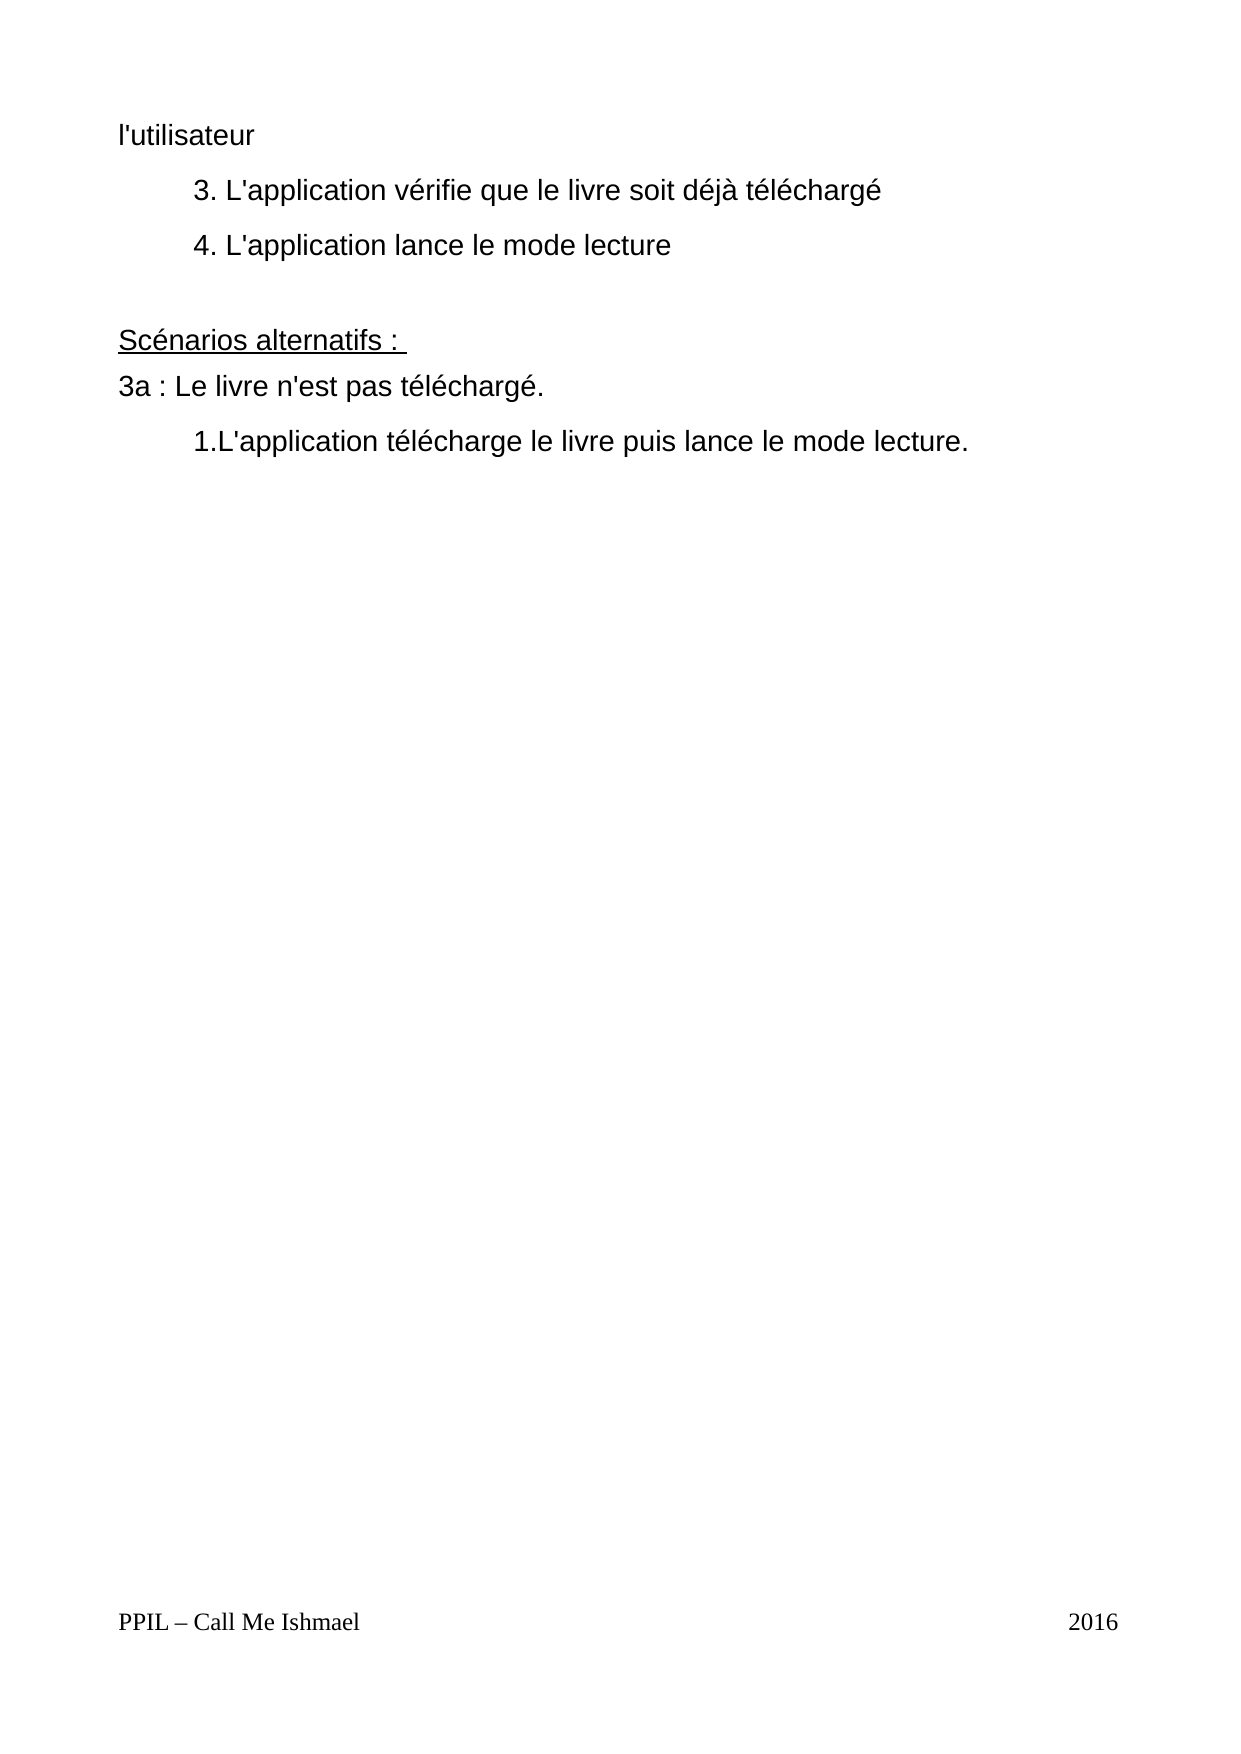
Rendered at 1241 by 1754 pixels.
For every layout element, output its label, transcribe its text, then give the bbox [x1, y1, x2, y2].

text 1.L'application télécharge le livre puis lance le mode lecture. [118, 423, 1122, 457]
text 4. L'application lance le mode lecture [118, 228, 1122, 261]
text 3a : Le livre n'est pas téléchargé. [118, 369, 1122, 402]
subtitle Scénarios alternatifs : [118, 323, 1122, 356]
text 3. L'application vérifie que le livre soit déjà téléchargé [118, 173, 1122, 206]
text l'utilisateur [118, 118, 1122, 152]
